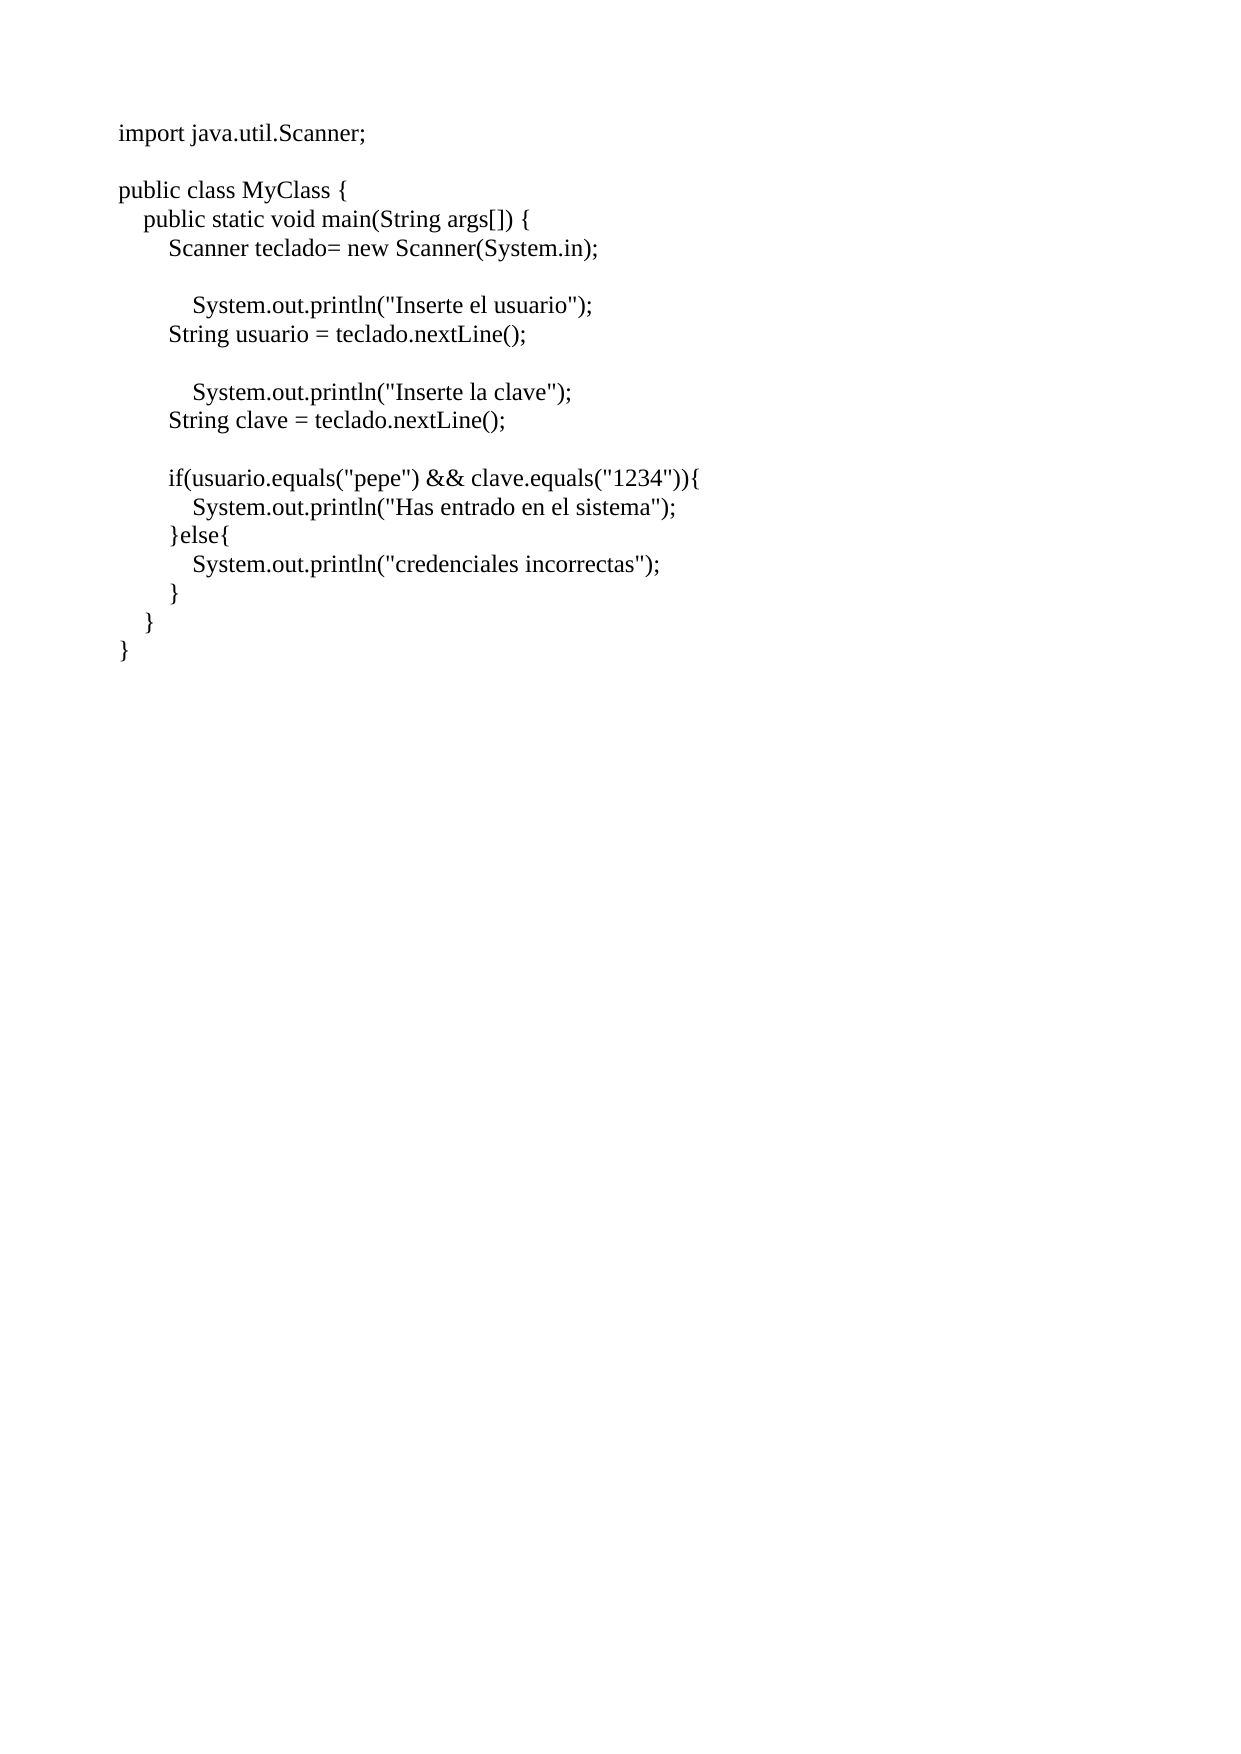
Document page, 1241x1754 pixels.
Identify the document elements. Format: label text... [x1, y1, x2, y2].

text }else{ [118, 521, 1122, 549]
text System.out.println("credenciales incorrectas"); [118, 549, 1122, 578]
text System.out.println("Inserte el usuario"); [118, 291, 1122, 319]
text String clave = teclado.nextLine(); [118, 406, 1122, 434]
text System.out.println("Inserte la clave"); [118, 377, 1122, 406]
text } [118, 607, 1122, 636]
text } [118, 578, 1122, 607]
text String usuario = teclado.nextLine(); [118, 319, 1122, 348]
text System.out.println("Has entrado en el sistema"); [118, 492, 1122, 521]
text import java.util.Scanner; [118, 118, 1122, 147]
text } [118, 636, 1122, 664]
text if(usuario.equals("pepe") && clave.equals("1234")){ [118, 463, 1122, 492]
text public static void main(String args[]) { [118, 204, 1122, 233]
text Scanner teclado= new Scanner(System.in); [118, 233, 1122, 262]
text public class MyClass { [118, 176, 1122, 204]
